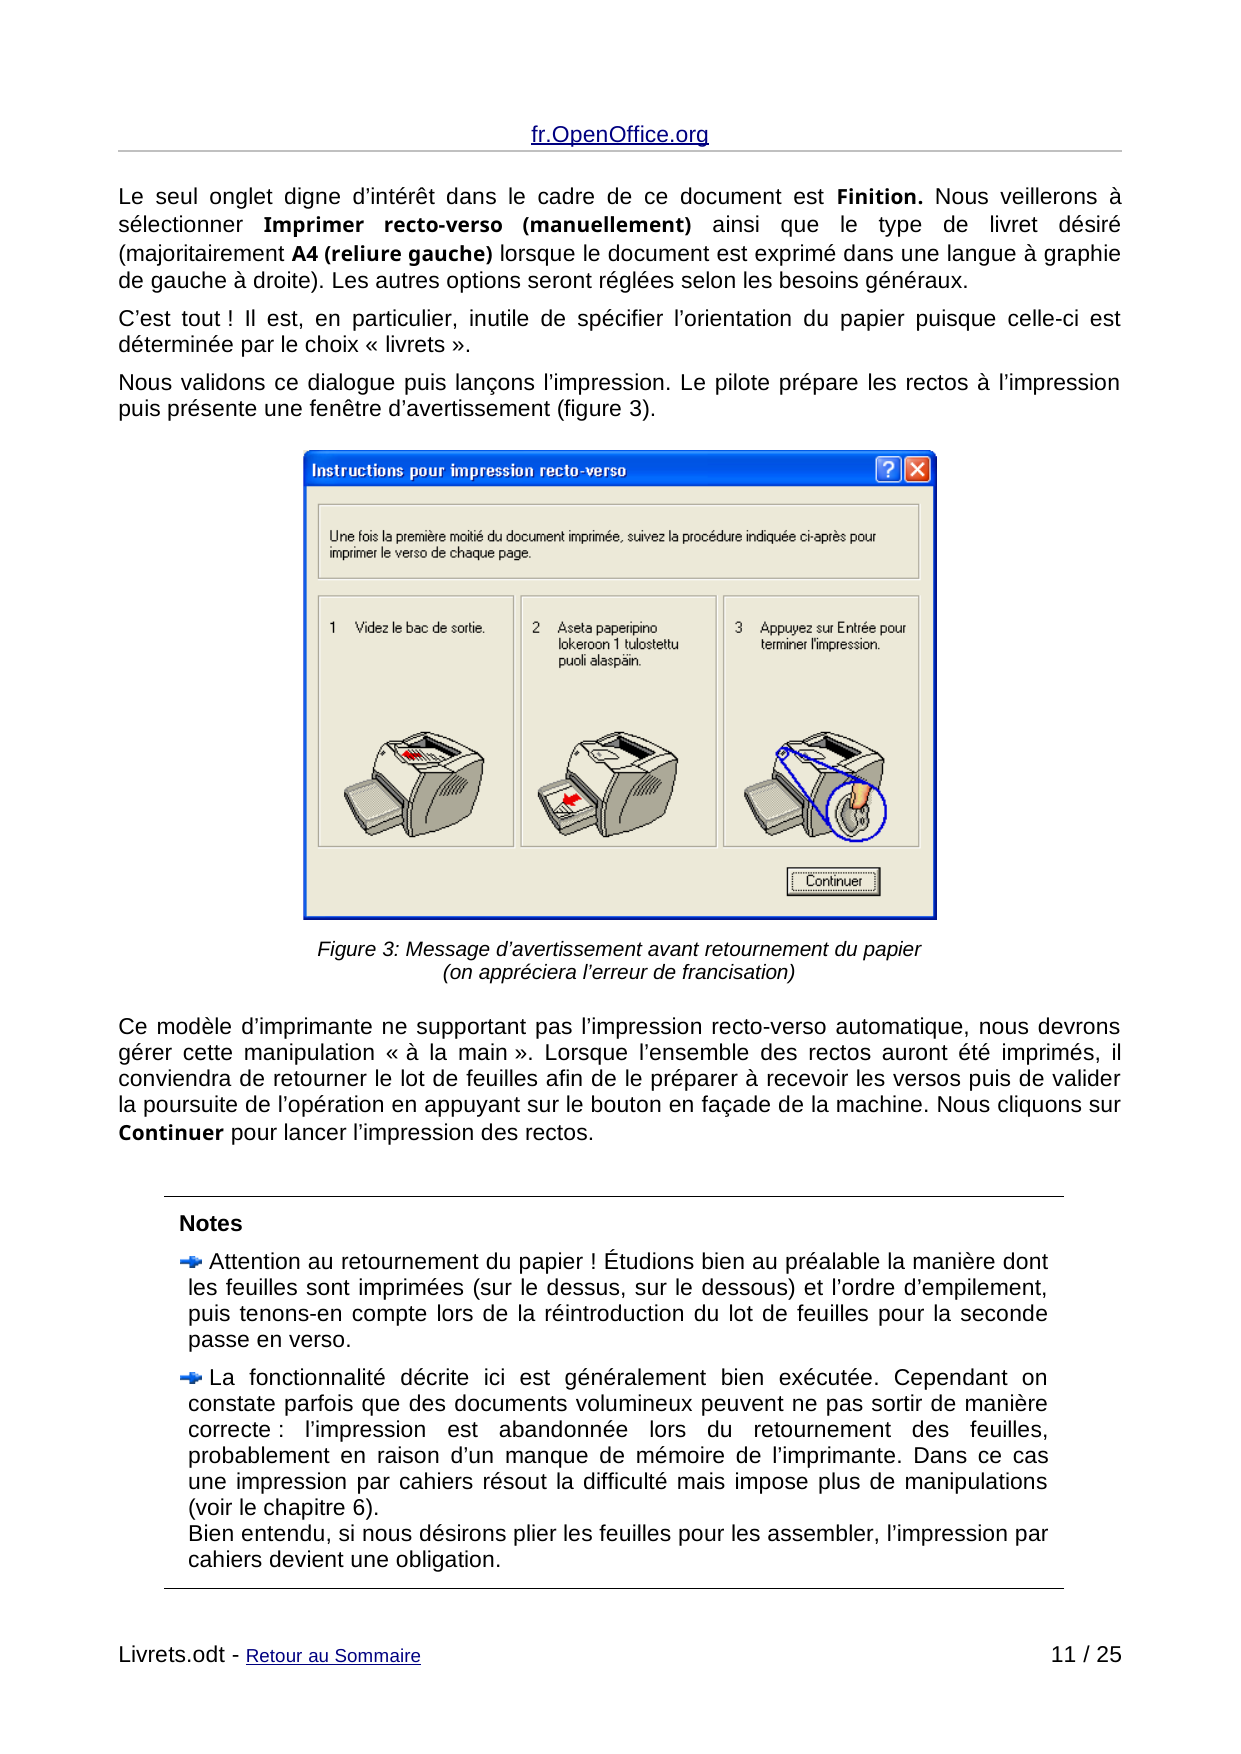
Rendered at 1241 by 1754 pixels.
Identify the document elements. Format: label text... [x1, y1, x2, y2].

text Notes [164, 1197, 1064, 1234]
picture [303, 450, 937, 920]
picture [180, 1372, 202, 1384]
text Ce modèle d’imprimante ne supportant pas l’impression recto-verso automatique, nous devrons gérer cette manipulation « à la main ». Lorsque l’ensemble des rectos auront été imprimés, il conviendra de retourner le lot de feuilles afin de le préparer à recevoir les versos puis de valider la poursuite de l’opération en appuyant sur le bouton en façade de la machine. Nous cliquons sur Continuer pour lancer l’impression des rectos. [118, 433, 1122, 1146]
text Nous validons ce dialogue puis lançons l’impression. Le pilote prépare les rectos à l’impression puis présente une fenêtre d’avertissement (figure 3). [118, 369, 1122, 421]
text Figure 3: Message d’avertissement avant retournement du papier (on appréciera l’erreur de francisation) [303, 920, 937, 984]
picture [180, 1256, 202, 1268]
list Attention au retournement du papier ! Étudions bien au préalable la manière dont les feuilles sont imprimées (sur le dessus, sur le dessous) et l’ordre d’empilement, puis tenons-en compte lors de la réintroduction du lot de feuilles pour la seconde passe en verso. [164, 1234, 1064, 1350]
list La fonctionnalité décrite ici est généralement bien exécutée. Cependant on constate parfois que des documents volumineux peuvent ne pas sortir de manière correcte : l’impression est abandonnée lors du retournement des feuilles, probablement en raison d’un manque de mémoire de l’imprimante. Dans ce cas une impression par cahiers résout la difficulté mais impose plus de manipulations (voir le chapitre 6). Bien entendu, si nous désirons plier les feuilles pour les assembler, l’impression par cahiers devient une obligation. [164, 1350, 1064, 1588]
text Le seul onglet digne d’intérêt dans le cadre de ce document est Finition. Nous veillerons à sélectionner Imprimer recto-verso (manuellement) ainsi que le type de livret désiré (majoritairement A4 (reliure gauche) lorsque le document est exprimé dans une langue à graphie de gauche à droite). Les autres options seront réglées selon les besoins généraux. [118, 182, 1122, 293]
text C’est tout ! Il est, en particulier, inutile de spécifier l’orientation du papier puisque celle-ci est déterminée par le choix « livrets ». [118, 305, 1122, 357]
